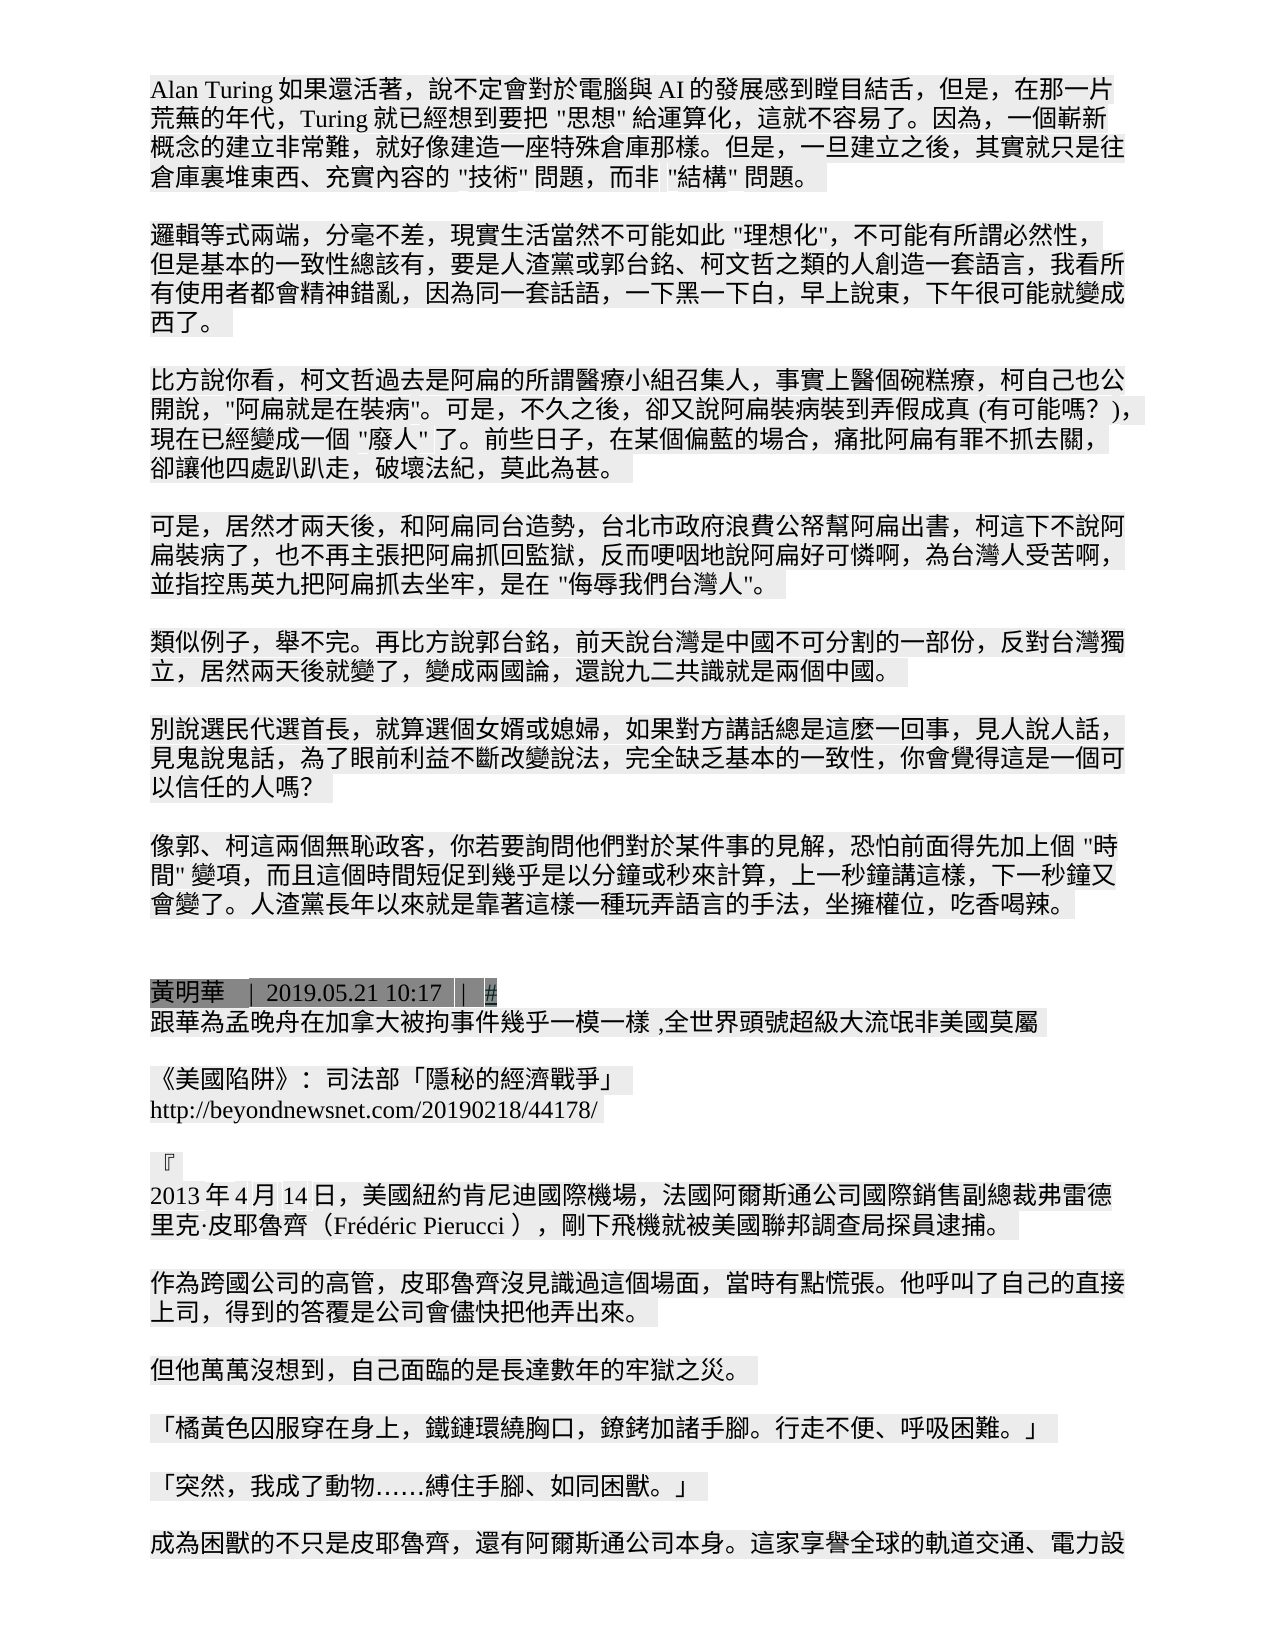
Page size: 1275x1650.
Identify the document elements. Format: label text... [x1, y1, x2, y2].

text 跟華為孟晚舟在加拿大被拘事件幾乎一模一樣 ,全世界頭號超級大流氓非美國莫屬 《美國陷阱》：司法部「隱秘的經濟戰爭」 http://beyondnewsnet.com/20190218/44178/ 『 2013年4月14日，美國紐約肯尼迪國際機場，法國阿爾斯通公司國際銷售副總裁弗雷德里克·皮耶魯齊（Frédéric Pierucci ），剛下飛機就被美國聯邦調查局探員逮捕。 作為跨國公司的高管，皮耶魯齊沒見識過這個場面，當時有點慌張。他呼叫了自己的直接上司，得到的答覆是公司會儘快把他弄出來。 但他萬萬沒想到，自己面臨的是長達數年的牢獄之災。 「橘黃色囚服穿在身上，鐵鏈環繞胸口，鐐銬加諸手腳。行走不便、呼吸困難。」 「突然，我成了動物……縛住手腳、如同困獸。」 成為困獸的不只是皮耶魯齊，還有阿爾斯通公司本身。這家享譽全球的軌道交通、電力設備和電力傳輸基礎設施領域的領先企業，由此栽了個大跟頭。 美國司法部指控皮耶魯齊涉嫌商業賄賂，並對阿爾斯通公司處以7.72億美元罰金；隨後，阿爾斯通的電力業務，也就是皮耶魯齊所在的業務板塊，被行業內的主要競爭對手，美國通用電氣公司收購。 皮耶魯齊直到2018年9月才恢復自由。回想自己的遭遇和公司的巨大變動，他發現這一切似乎並不簡單。 2019年1月16日，皮耶魯齊的《美國陷阱》（Le piège américain ）一書出版，披露其親身經歷與詳細分析，書的一開頭赫然寫着：「此書是關於隱秘的經濟戰爭。」 』 [150, 1008, 1125, 1559]
text 卡韓政變 (52)：必然性與一致性 陳真 2019. 05. 21. 謝謝 qegg，我已經把日期改了。對，日期很重要，三天前罵阿扁貪婪詐欺，無甚稀奇，三十年前罵阿扁奸詐狡猾禍國殃民，那就是一種洞見，洞察了人性。 我常覺得，哲學很像一種明日輓歌，人還沒死，但已經預見死亡將至，但它不同於氣象報告，畢竟它不是一種有關真假值的預測，而是一種必然為真的廢話，就好像 "1終究得等於1" 一樣，或是 "我必然就是陳真"，我不需要等待驗證就能下結論。這無非就是一種邏輯，因為它沒法產生任何真理，而只具內在的必然性。 活的世界與邏輯無涉，扯不上關係，但活的世界同樣還是有一套法則，遵循某種 "因果" 規律，就像一種指示標誌，想往A，請往這邊走，想去B，請走那邊；想把頭髮弄乾淨，就去洗頭；想小便，就去尿尿...等等等，某個意義上也全是廢話，要不然也就稱不上法則了。 邏輯也好，經驗世界也罷，雖是廢話為本，但是要能夠看見等號的兩端倒也不容易，有些人看得近，有些看得遠。E倘若真的等於MC平方，那它其實也就是一句廢話，問題卻在於要能看見等號的兩端該擺上何種符號、命題，或是看見一個系統、一道數列究竟從何展開以及如何展開，並不容易。 現代社會，飛機、太空船全都不稀奇，但是那個最早想到 "飛行" 這件事的人，才是天才。Alan Turing如果還活著，說不定會對於電腦與AI的發展感到瞠目結舌，但是，在那一片荒蕪的年代，Turing就已經想到要把 "思想" 給運算化，這就不容易了。因為，一個嶄新概念的建立非常難，就好像建造一座特殊倉庫那樣。但是，一旦建立之後，其實就只是往倉庫裏堆東西、充實內容的 "技術" 問題，而非 "結構" 問題。 邏輯等式兩端，分毫不差，現實生活當然不可能如此 "理想化"，不可能有所謂必然性，但是基本的一致性總該有，要是人渣黨或郭台銘、柯文哲之類的人創造一套語言，我看所有使用者都會精神錯亂，因為同一套話語，一下黑一下白，早上說東，下午很可能就變成西了。 比方說你看，柯文哲過去是阿扁的所謂醫療小組召集人，事實上醫個碗糕療，柯自己也公開說，"阿扁就是在裝病"。可是，不久之後，卻又說阿扁裝病裝到弄假成真 (有可能嗎？)，現在已經變成一個 "廢人" 了。前些日子，在某個偏藍的場合，痛批阿扁有罪不抓去關，卻讓他四處趴趴走，破壞法紀，莫此為甚。 可是，居然才兩天後，和阿扁同台造勢，台北市政府浪費公帑幫阿扁出書，柯這下不說阿扁裝病了，也不再主張把阿扁抓回監獄，反而哽咽地說阿扁好可憐啊，為台灣人受苦啊，並指控馬英九把阿扁抓去坐牢，是在 "侮辱我們台灣人"。 類似例子，舉不完。再比方說郭台銘，前天說台灣是中國不可分割的一部份，反對台灣獨立，居然兩天後就變了，變成兩國論，還說九二共識就是兩個中國。 別說選民代選首長，就算選個女婿或媳婦，如果對方講話總是這麼一回事，見人說人話，見鬼說鬼話，為了眼前利益不斷改變說法，完全缺乏基本的一致性，你會覺得這是一個可以信任的人嗎？ 像郭、柯這兩個無恥政客，你若要詢問他們對於某件事的見解，恐怕前面得先加上個 "時間" 變項，而且這個時間短促到幾乎是以分鐘或秒來計算，上一秒鐘講這樣，下一秒鐘又會變了。人渣黨長年以來就是靠著這樣一種玩弄語言的手法，坐擁權位，吃香喝辣。 [150, 75, 1125, 919]
text 黃明華 | 2019.05.21 10:17 | # [150, 978, 1125, 1008]
